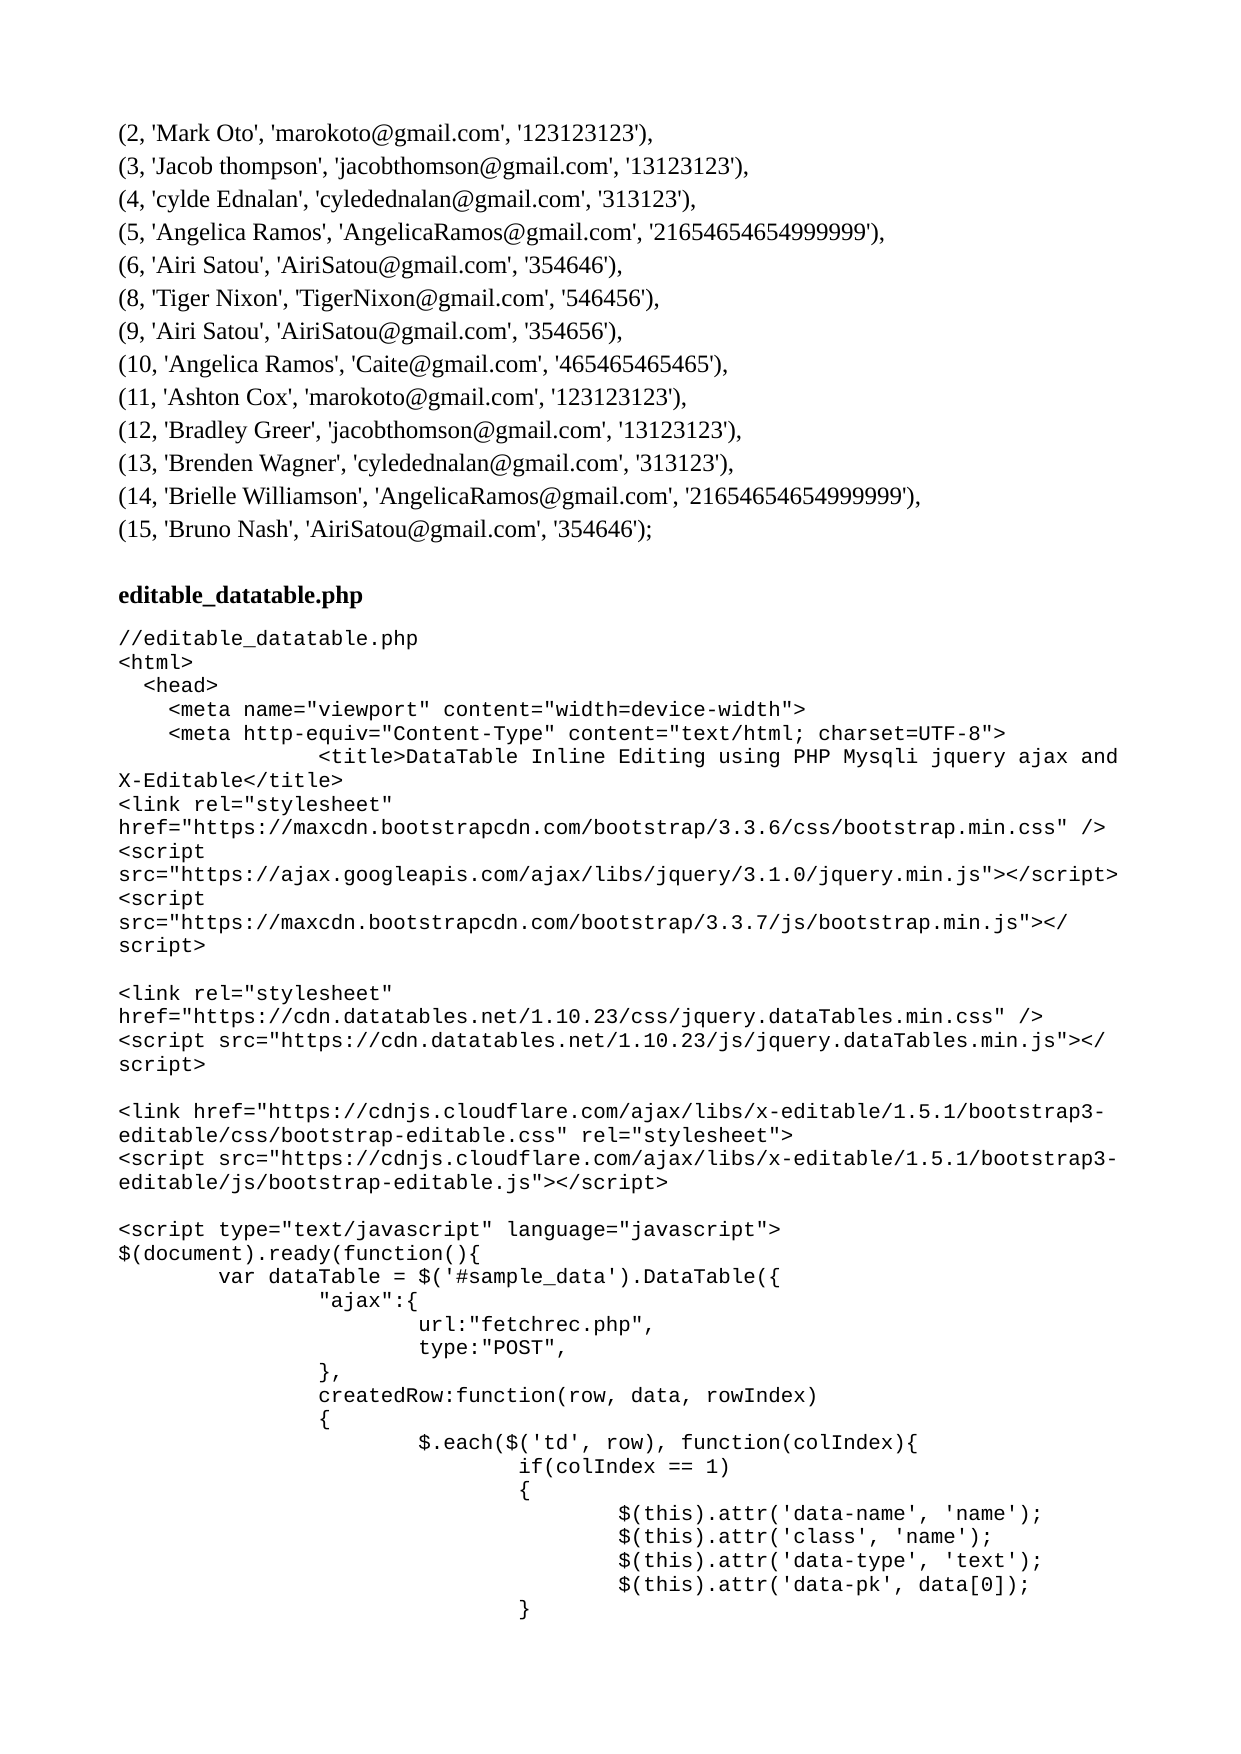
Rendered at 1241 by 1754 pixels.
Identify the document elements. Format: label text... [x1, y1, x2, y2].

text <link rel="stylesheet" href="https://cdn.datatables.net/1.10.23/css/jquery.dataTables.min.css" /> [118, 983, 1122, 1030]
text $(document).ready(function(){ [118, 1243, 1122, 1266]
text <meta http-equiv="Content-Type" content="text/html; charset=UTF-8"> [118, 723, 1122, 746]
text <link href="https://cdnjs.cloudflare.com/ajax/libs/x-editable/1.5.1/bootstrap3-editable/css/bootstrap-editable.css" rel="stylesheet"> [118, 1101, 1122, 1148]
text <script src="https://cdn.datatables.net/1.10.23/js/jquery.dataTables.min.js"></script> [118, 1030, 1122, 1077]
text { [118, 1479, 1122, 1503]
text (5, 'Angelica Ramos', 'AngelicaRamos@gmail.com', '21654654654999999'), [118, 217, 1122, 246]
text $(this).attr('data-name', 'name'); [118, 1503, 1122, 1527]
text (14, 'Brielle Williamson', 'AngelicaRamos@gmail.com', '21654654654999999'), [118, 481, 1122, 510]
text (11, 'Ashton Cox', 'marokoto@gmail.com', '123123123'), [118, 382, 1122, 411]
text } [118, 1597, 1122, 1621]
text url:"fetchrec.php", [118, 1314, 1122, 1337]
text (2, 'Mark Oto', 'marokoto@gmail.com', '123123123'), [118, 118, 1122, 147]
text if(colIndex == 1) [118, 1456, 1122, 1479]
text $(this).attr('data-pk', data[0]); [118, 1574, 1122, 1597]
text (6, 'Airi Satou', 'AiriSatou@gmail.com', '354646'), [118, 250, 1122, 279]
text (3, 'Jacob thompson', 'jacobthomson@gmail.com', '13123123'), [118, 151, 1122, 180]
text <script src="https://maxcdn.bootstrapcdn.com/bootstrap/3.3.7/js/bootstrap.min.js"></script> [118, 888, 1122, 959]
text var dataTable = $('#sample_data').DataTable({ [118, 1266, 1122, 1290]
text createdRow:function(row, data, rowIndex) [118, 1385, 1122, 1408]
text (10, 'Angelica Ramos', 'Caite@gmail.com', '465465465465'), [118, 349, 1122, 378]
text (9, 'Airi Satou', 'AiriSatou@gmail.com', '354656'), [118, 316, 1122, 345]
text }, [118, 1361, 1122, 1385]
text $(this).attr('data-type', 'text'); [118, 1550, 1122, 1574]
text //editable_datatable.php [118, 628, 1122, 652]
text <script src="https://cdnjs.cloudflare.com/ajax/libs/x-editable/1.5.1/bootstrap3-editable/js/bootstrap-editable.js"></script> [118, 1148, 1122, 1196]
text (12, 'Bradley Greer', 'jacobthomson@gmail.com', '13123123'), [118, 415, 1122, 444]
text <meta name="viewport" content="width=device-width"> [118, 699, 1122, 723]
text <link rel="stylesheet" href="https://maxcdn.bootstrapcdn.com/bootstrap/3.3.6/css/bootstrap.min.css" /> [118, 793, 1122, 841]
text type:"POST", [118, 1337, 1122, 1361]
text <script type="text/javascript" language="javascript"> [118, 1219, 1122, 1243]
text $.each($('td', row), function(colIndex){ [118, 1432, 1122, 1456]
text (13, 'Brenden Wagner', 'cyledednalan@gmail.com', '313123'), [118, 448, 1122, 477]
text { [118, 1408, 1122, 1432]
text <head> [118, 675, 1122, 699]
text (15, 'Bruno Nash', 'AiriSatou@gmail.com', '354646'); [118, 514, 1122, 543]
text editable_datatable.php [118, 580, 1122, 609]
text <script src="https://ajax.googleapis.com/ajax/libs/jquery/3.1.0/jquery.min.js"></script> [118, 841, 1122, 888]
text (4, 'cylde Ednalan', 'cyledednalan@gmail.com', '313123'), [118, 184, 1122, 213]
text <html> [118, 652, 1122, 675]
text $(this).attr('class', 'name'); [118, 1527, 1122, 1550]
text "ajax":{ [118, 1290, 1122, 1314]
text (8, 'Tiger Nixon', 'TigerNixon@gmail.com', '546456'), [118, 283, 1122, 312]
text <title>DataTable Inline Editing using PHP Mysqli jquery ajax and X-Editable</title> [118, 746, 1122, 793]
